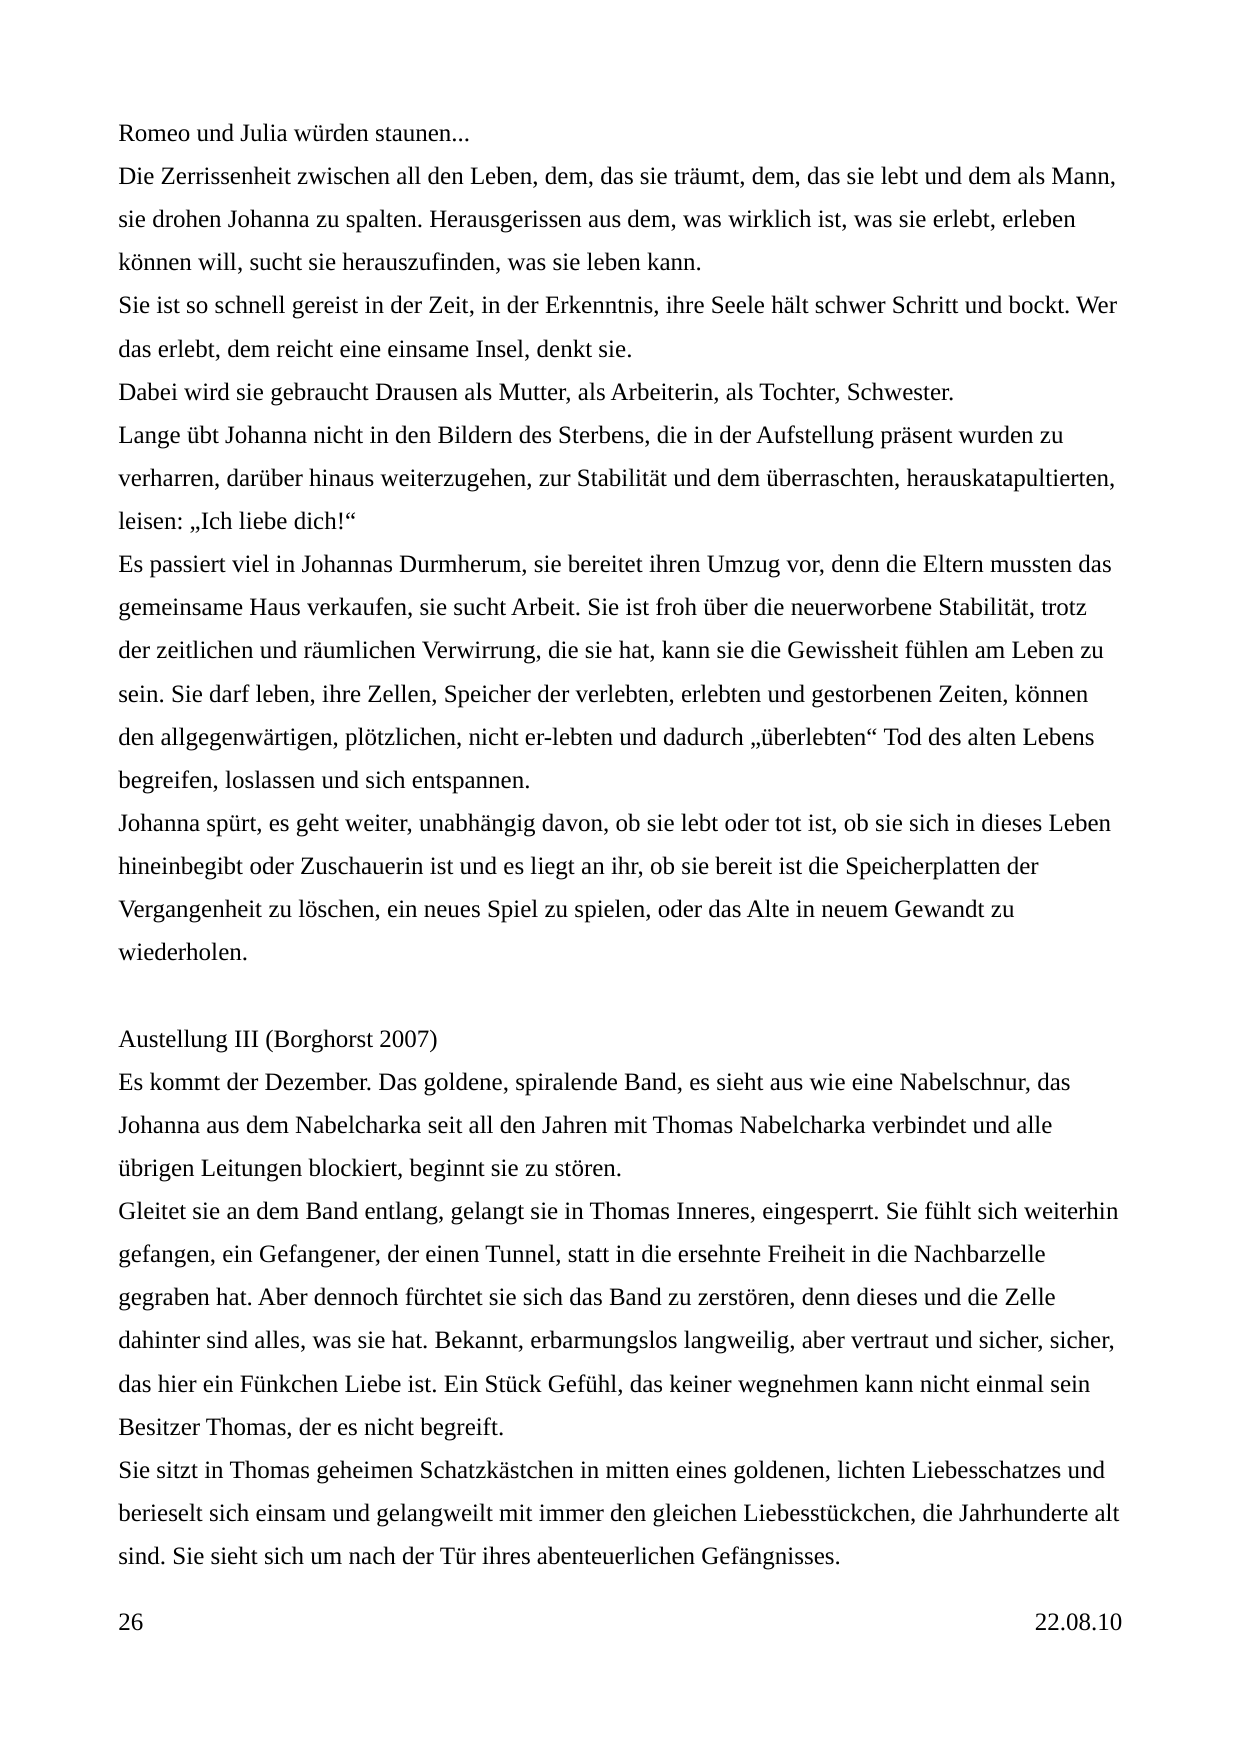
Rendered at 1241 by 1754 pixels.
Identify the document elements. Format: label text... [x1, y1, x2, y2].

text Die Zerrissenheit zwischen all den Leben, dem, das sie träumt, dem, das sie lebt und dem als Mann, sie drohen Johanna zu spalten. Herausgerissen aus dem, was wirklich ist, was sie erlebt, erleben können will, sucht sie herauszufinden, was sie leben kann. [118, 161, 1122, 276]
text Es kommt der Dezember. Das goldene, spiralende Band, es sieht aus wie eine Nabelschnur, das Johanna aus dem Nabelcharka seit all den Jahren mit Thomas Nabelcharka verbindet und alle übrigen Leitungen blockiert, beginnt sie zu stören. [118, 1067, 1122, 1182]
text Johanna spürt, es geht weiter, unabhängig davon, ob sie lebt oder tot ist, ob sie sich in dieses Leben hineinbegibt oder Zuschauerin ist und es liegt an ihr, ob sie bereit ist die Speicherplatten der Vergangenheit zu löschen, ein neues Spiel zu spielen, oder das Alte in neuem Gewandt zu wiederholen. [118, 808, 1122, 966]
text Lange übt Johanna nicht in den Bildern des Sterbens, die in der Aufstellung präsent wurden zu verharren, darüber hinaus weiterzugehen, zur Stabilität und dem überraschten, herauskatapultierten, leisen: „Ich liebe dich!“ [118, 420, 1122, 535]
text Es passiert viel in Johannas Durmherum, sie bereitet ihren Umzug vor, denn die Eltern mussten das gemeinsame Haus verkaufen, sie sucht Arbeit. Sie ist froh über die neuerworbene Stabilität, trotz der zeitlichen und räumlichen Verwirrung, die sie hat, kann sie die Gewissheit fühlen am Leben zu sein. Sie darf leben, ihre Zellen, Speicher der verlebten, erlebten und gestorbenen Zeiten, können den allgegenwärtigen, plötzlichen, nicht er-lebten und dadurch „überlebten“ Tod des alten Lebens begreifen, loslassen und sich entspannen. [118, 549, 1122, 794]
text Sie ist so schnell gereist in der Zeit, in der Erkenntnis, ihre Seele hält schwer Schritt und bockt. Wer das erlebt, dem reicht eine einsame Insel, denkt sie. [118, 291, 1122, 362]
text Romeo und Julia würden staunen... [118, 118, 1122, 147]
text Sie sitzt in Thomas geheimen Schatzkästchen in mitten eines goldenen, lichten Liebesschatzes und berieselt sich einsam und gelangweilt mit immer den gleichen Liebesstückchen, die Jahrhunderte alt sind. Sie sieht sich um nach der Tür ihres abenteuerlichen Gefängnisses. [118, 1455, 1122, 1570]
text Dabei wird sie gebraucht Drausen als Mutter, als Arbeiterin, als Tochter, Schwester. [118, 377, 1122, 406]
text Gleitet sie an dem Band entlang, gelangt sie in Thomas Inneres, eingesperrt. Sie fühlt sich weiterhin gefangen, ein Gefangener, der einen Tunnel, statt in die ersehnte Freiheit in die Nachbarzelle gegraben hat. Aber dennoch fürchtet sie sich das Band zu zerstören, denn dieses und die Zelle dahinter sind alles, was sie hat. Bekannt, erbarmungslos langweilig, aber vertraut und sicher, sicher, das hier ein Fünkchen Liebe ist. Ein Stück Gefühl, das keiner wegnehmen kann nicht einmal sein Besitzer Thomas, der es nicht begreift. [118, 1196, 1122, 1441]
text Austellung III (Borghorst 2007) [118, 1024, 1122, 1052]
